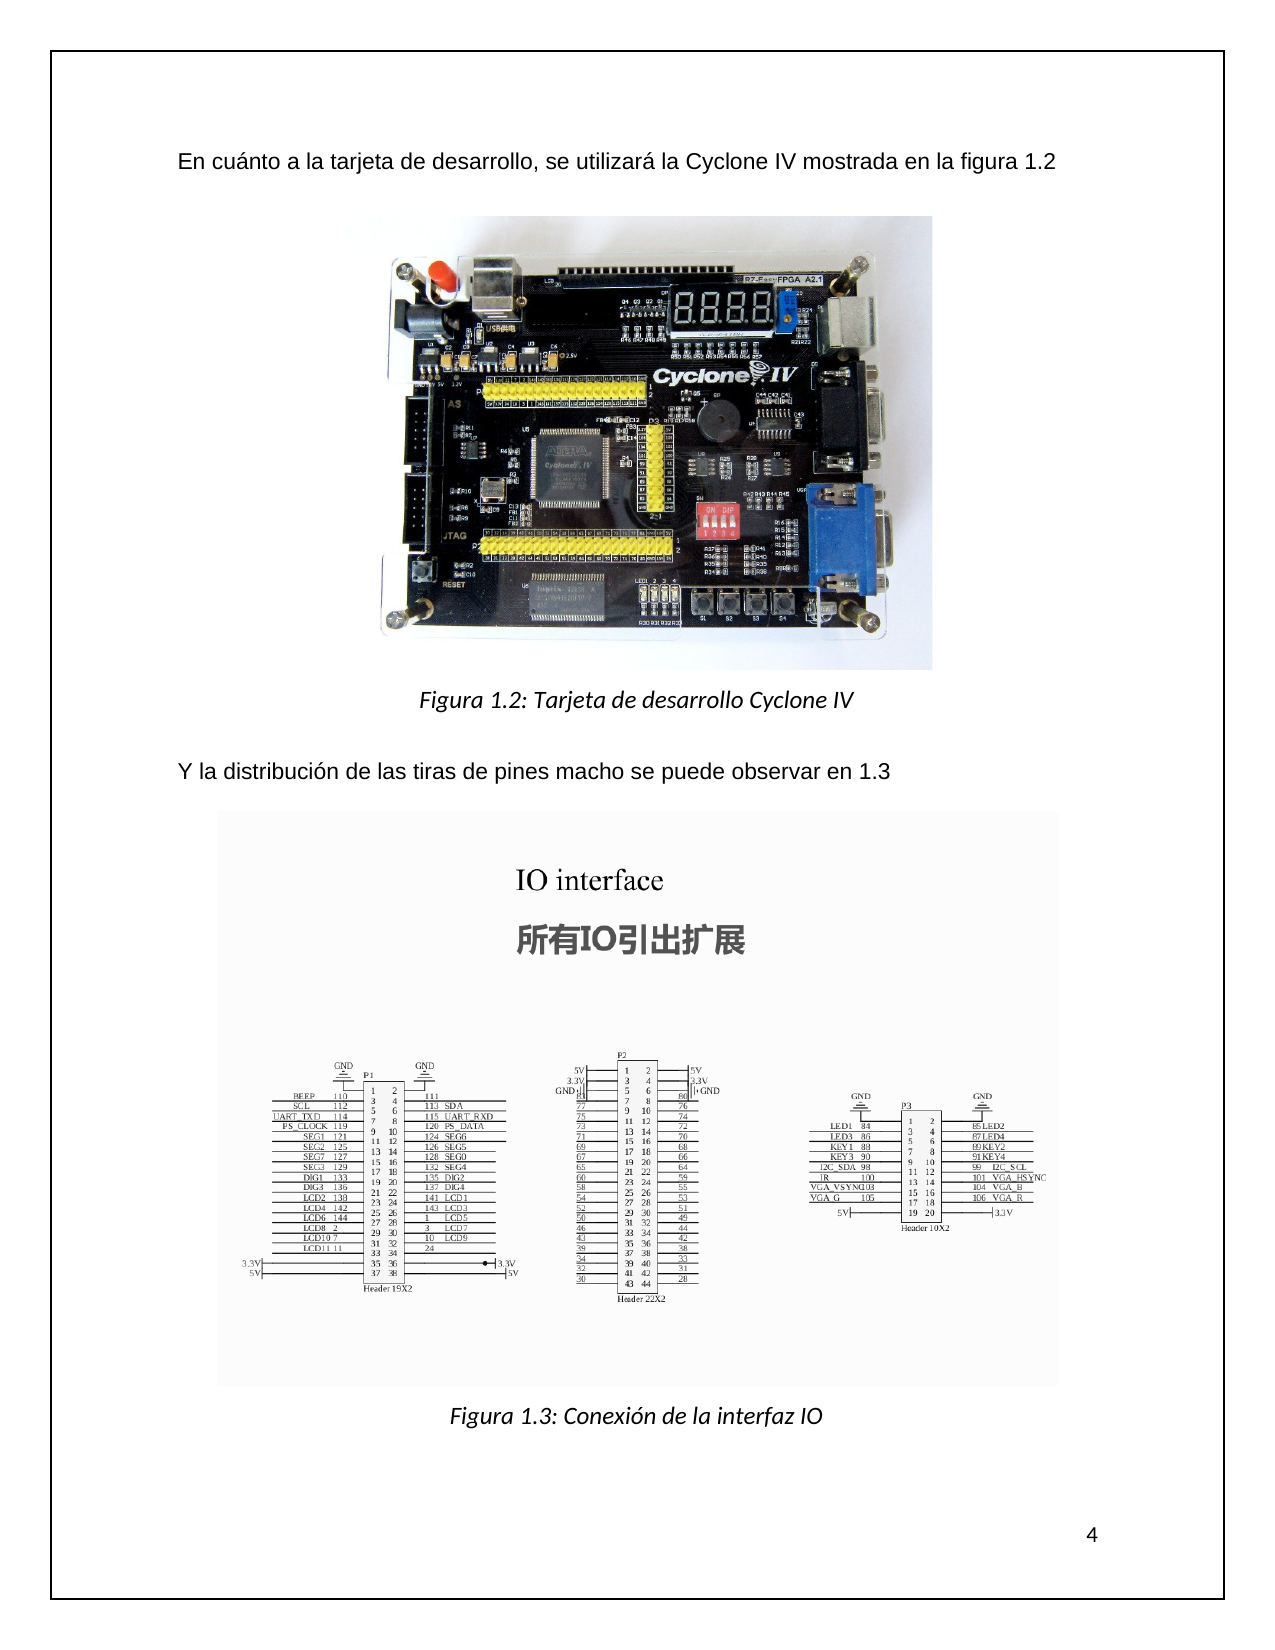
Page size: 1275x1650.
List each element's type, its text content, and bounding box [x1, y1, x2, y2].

picture [217, 811, 1058, 1386]
text Figura 1.2: Tarjeta de desarrollo Cyclone IV [343, 670, 932, 715]
picture [342, 216, 933, 670]
text Y la distribución de las tiras de pines macho se puede observar en 1.3 [177, 204, 1098, 784]
text Figura 1.3: Conexión de la interfaz IO [217, 1386, 1058, 1431]
text En cuánto a la tarjeta de desarrollo, se utilizará la Cyclone IV mostrada en la figura 1.2 [177, 148, 1098, 174]
